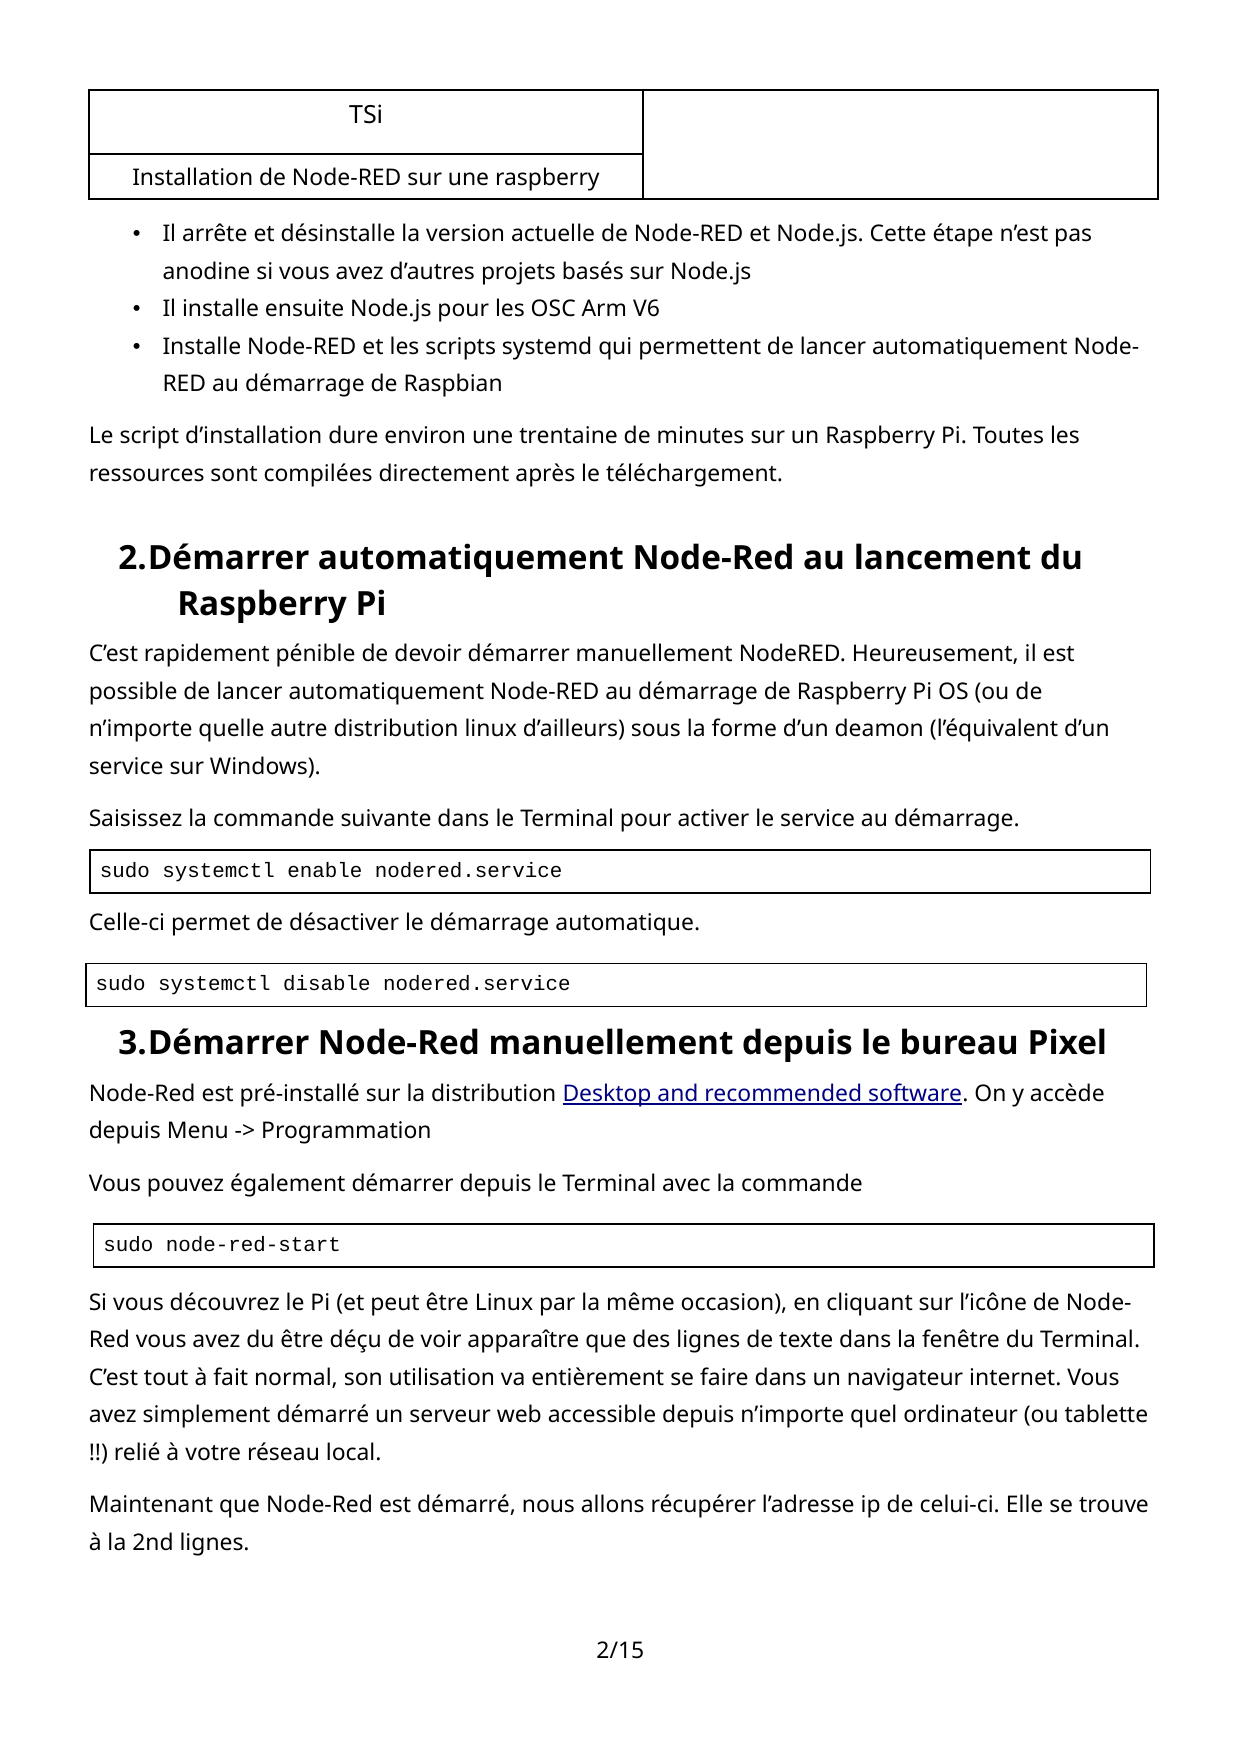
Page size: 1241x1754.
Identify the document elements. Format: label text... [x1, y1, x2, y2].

text Saisissez la commande suivante dans le Terminal pour activer le service au démarrage. [88, 802, 1152, 833]
text Celle-ci permet de désactiver le démarrage automatique. [88, 854, 1152, 937]
text Celle-ci permet de désactiver le démarrage automatique. [91, 851, 1150, 892]
list Installe Node-RED et les scripts systemd qui permettent de lancer automatiquement Node-RED au démarrage de Raspbian [133, 330, 1152, 398]
text Si vous découvrez le Pi (et peut être Linux par la même occasion), en cliquant sur l’icône de Node-Red vous avez du être déçu de voir apparaître que des lignes de texte dans la fenêtre du Terminal. C’est tout à fait normal, son utilisation va entièrement se faire dans un navigateur internet. Vous avez simplement démarré un serveur web accessible depuis n’importe quel ordinateur (ou tablette !!) relié à votre réseau local. [88, 1219, 1152, 1467]
list Il arrête et désinstalle la version actuelle de Node-RED et Node.js. Cette étape n’est pas anodine si vous avez d’autres projets basés sur Node.js [133, 217, 1152, 286]
subtitle Démarrer Node-Red manuellement depuis le bureau Pixel [118, 962, 1152, 1064]
text Celle-ci permet de désactiver le démarrage automatique. [87, 964, 1146, 1006]
text sudo systemctl enable nodered.service [99, 859, 1141, 883]
text Node-Red est pré-installé sur la distribution Desktop and recommended software. On y accède depuis Menu -> Programmation [88, 1077, 1152, 1146]
text sudo node-red-start [103, 1234, 1144, 1257]
text C’est rapidement pénible de devoir démarrer manuellement NodeRED. Heureusement, il est possible de lancer automatiquement Node-RED au démarrage de Raspberry Pi OS (ou de n’importe quelle autre distribution linux d’ailleurs) sous la forme d’un deamon (l’équivalent d’un service sur Windows). [88, 637, 1152, 781]
text sudo systemctl disable nodered.service [95, 973, 1137, 997]
text Le script d’installation dure environ une trentaine de minutes sur un Raspberry Pi. Toutes les ressources sont compilées directement après le téléchargement. [88, 419, 1152, 488]
text Vous pouvez également démarrer depuis le Terminal avec la commande [88, 1167, 1152, 1198]
list Il installe ensuite Node.js pour les OSC Arm V6 [133, 292, 1152, 323]
subtitle Démarrer automatiquement Node-Red au lancement du Raspberry Pi [118, 534, 1152, 625]
text Maintenant que Node-Red est démarré, nous allons récupérer l’adresse ip de celui-ci. Elle se trouve à la 2nd lignes. [88, 1488, 1152, 1557]
text Si vous découvrez le Pi (et peut être Linux par la même occasion), en cliquant sur l’icône de Node-Red vous avez du être déçu de voir apparaître que des lignes de texte dans la fenêtre du Terminal. C’est tout à fait normal, son utilisation va entièrement se faire dans un navigateur internet. Vous avez simplement démarré un serveur web accessible depuis n’importe quel ordinateur (ou tablette !!) relié à votre réseau local. [94, 1225, 1153, 1266]
